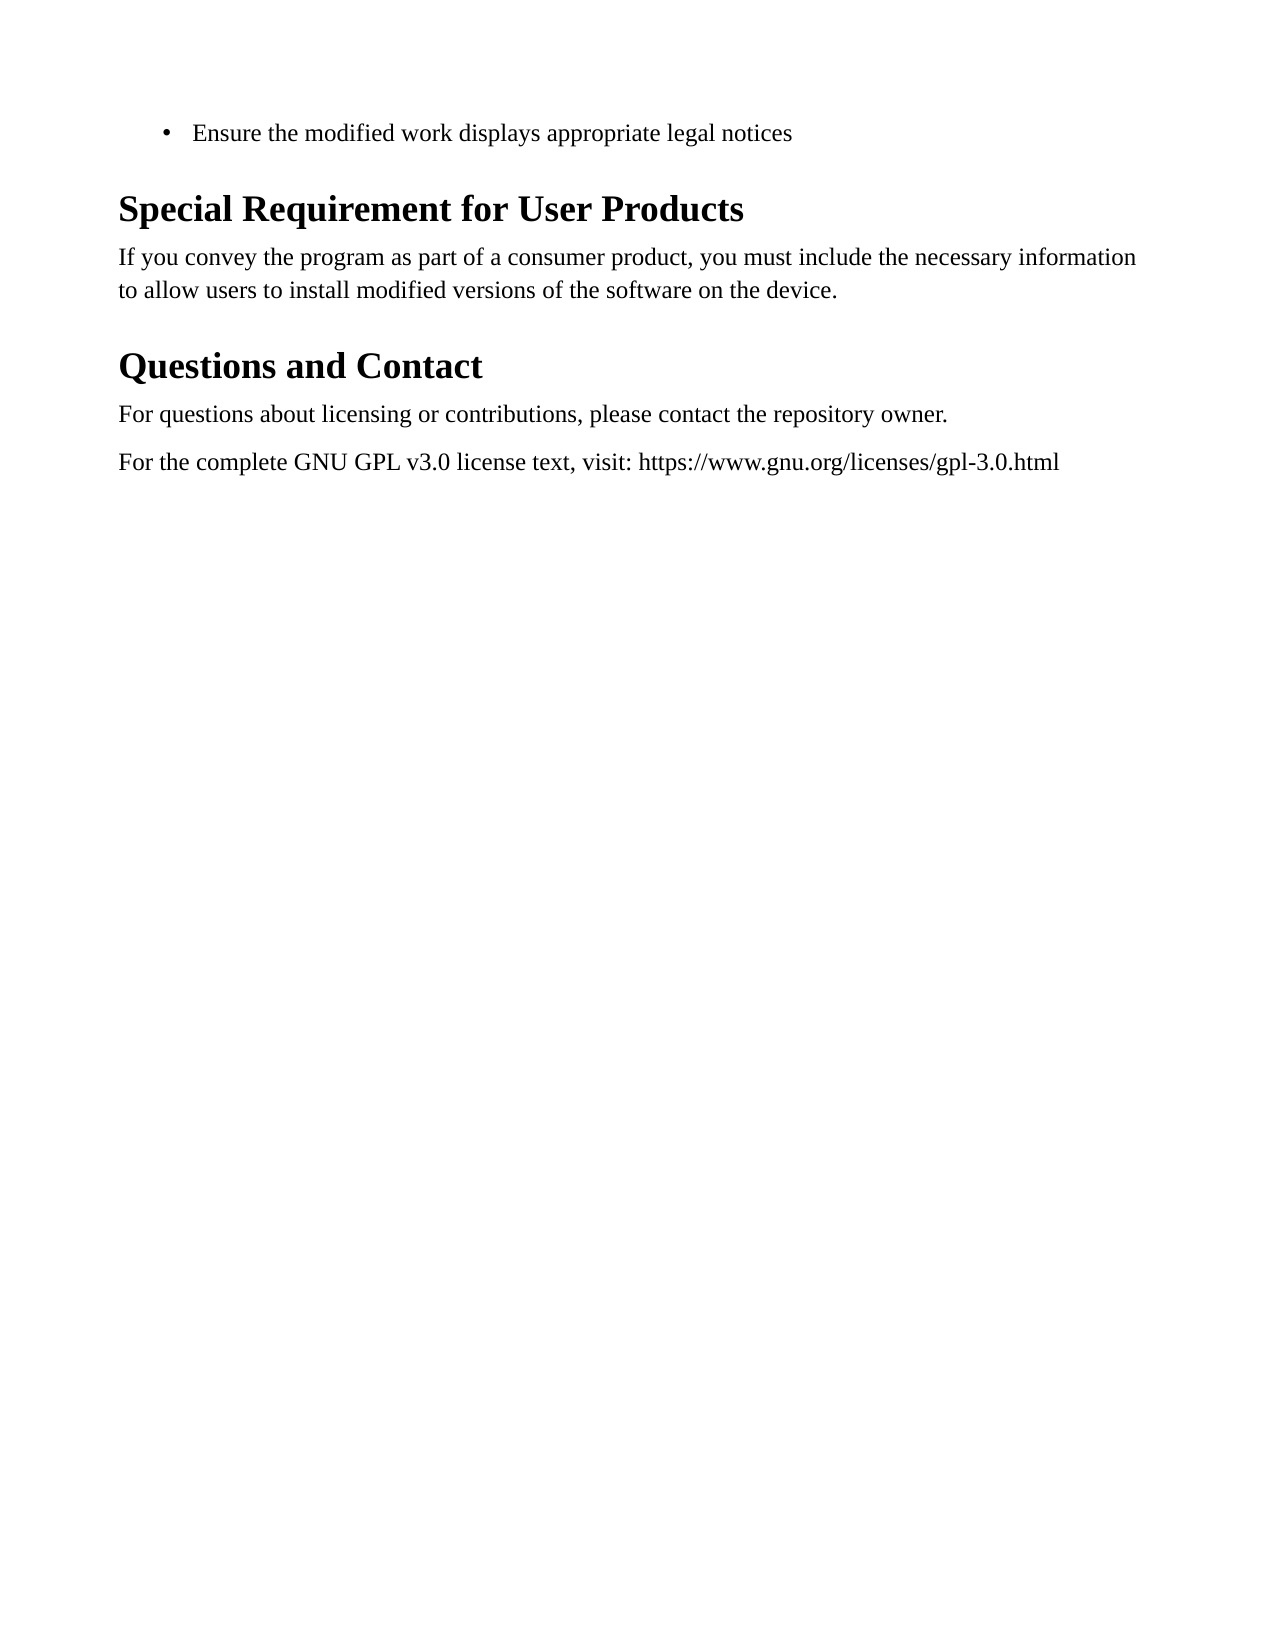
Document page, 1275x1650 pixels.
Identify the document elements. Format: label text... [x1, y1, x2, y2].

subtitle Special Requirement for User Products [118, 187, 1157, 230]
text For the complete GNU GPL v3.0 license text, visit: https://www.gnu.org/licenses/gpl-3.0.html [118, 447, 1157, 476]
list Ensure the modified work displays appropriate legal notices [162, 118, 1157, 147]
text If you convey the program as part of a consumer product, you must include the necessary information to allow users to install modified versions of the software on the device. [118, 242, 1157, 304]
subtitle Questions and Contact [118, 344, 1157, 387]
text For questions about licensing or contributions, please contact the repository owner. [118, 399, 1157, 428]
